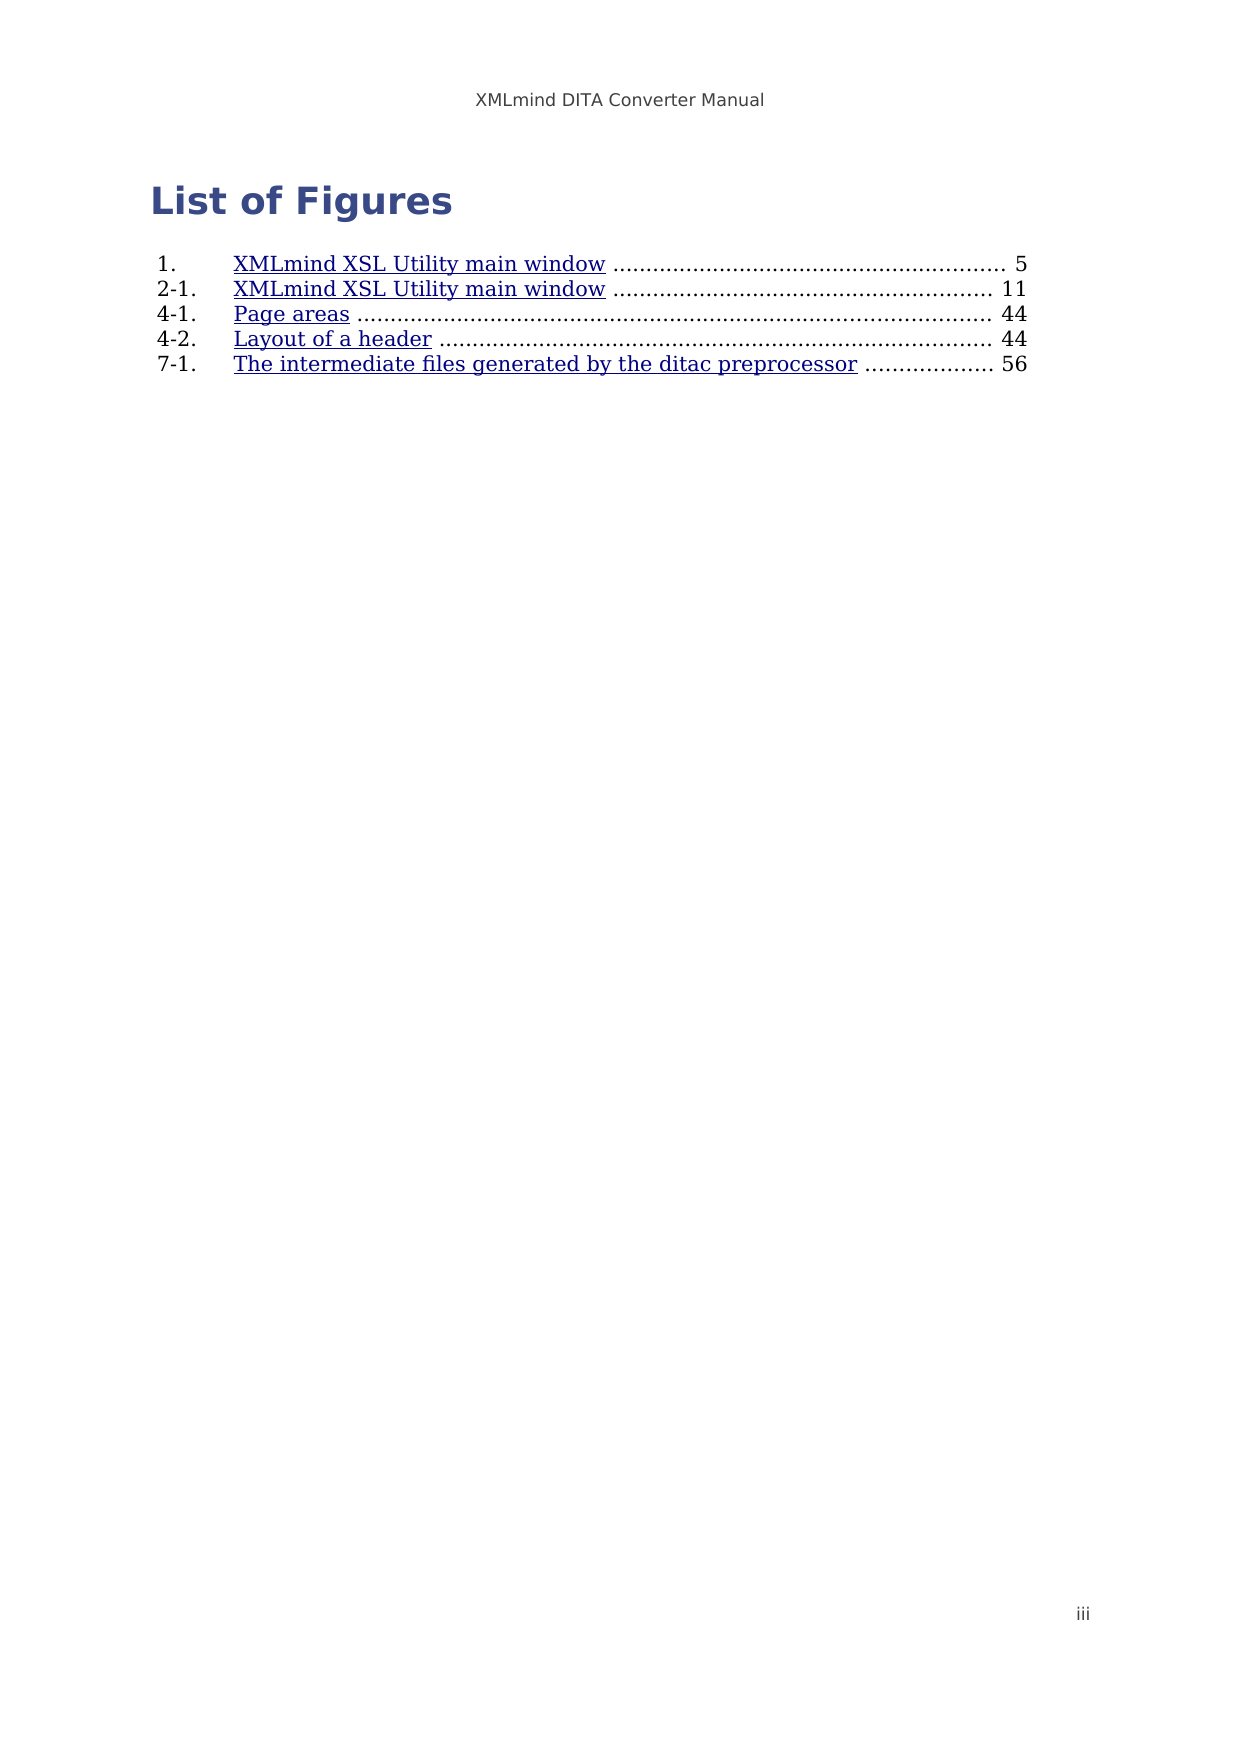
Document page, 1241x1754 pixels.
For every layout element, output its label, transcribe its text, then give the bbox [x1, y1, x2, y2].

text 2-1. XMLmind XSL Utility main window 0 [150, 276, 1090, 301]
text 1. XMLmind XSL Utility main window 0 [150, 251, 1090, 276]
text 7-1. The intermediate files generated by the ditac preprocessor 0 [150, 351, 1090, 376]
text 4-2. Layout of a header 0 [150, 326, 1090, 351]
subtitle List of Figures [150, 178, 1090, 223]
text 4-1. Page areas 0 [150, 301, 1090, 326]
